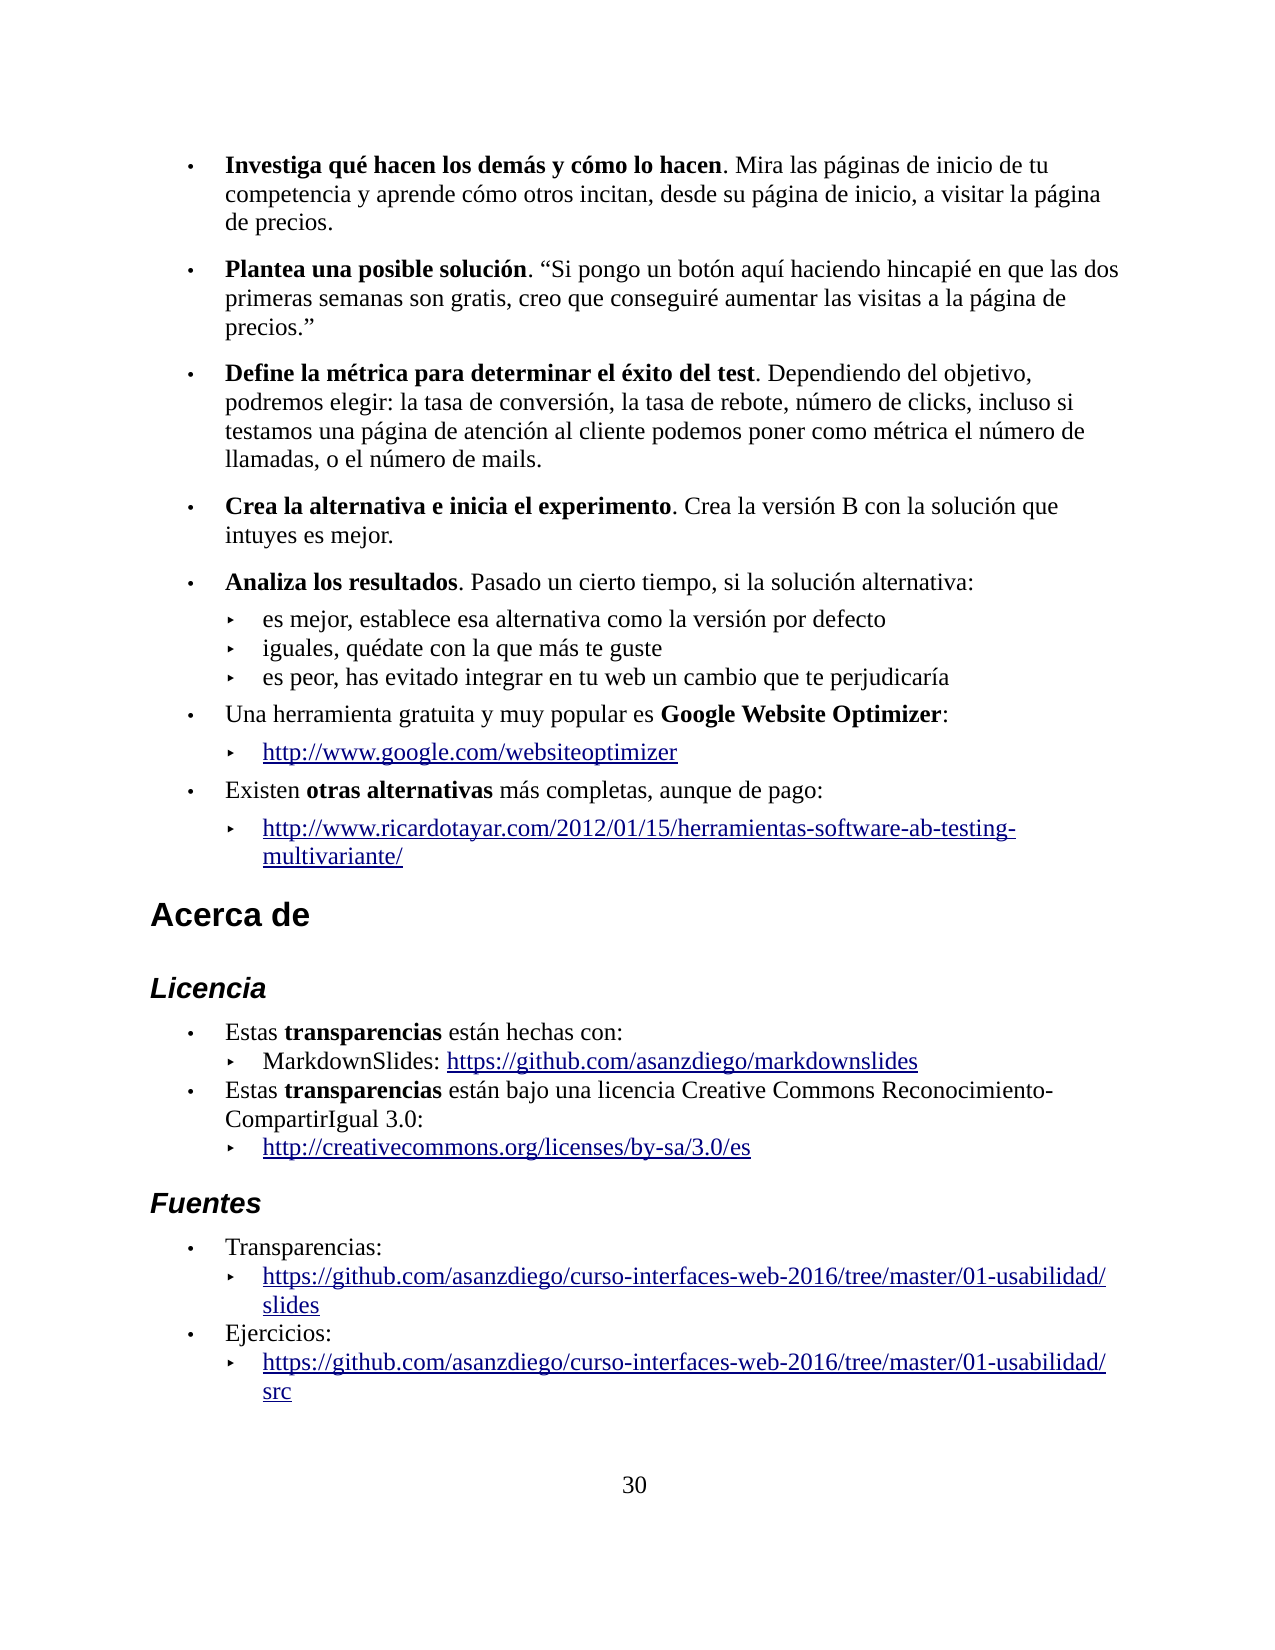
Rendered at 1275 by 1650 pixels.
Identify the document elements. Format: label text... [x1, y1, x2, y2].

list es mejor, establece esa alternativa como la versión por defecto [225, 604, 1125, 633]
list http://creativecommons.org/licenses/by-sa/3.0/es [225, 1132, 1125, 1161]
list Analiza los resultados. Pasado un cierto tiempo, si la solución alternativa: [187, 567, 1125, 595]
list https://github.com/asanzdiego/curso-interfaces-web-2016/tree/master/01-usabilidad/src [225, 1347, 1125, 1405]
list Una herramienta gratuita y muy popular es Google Website Optimizer: [187, 699, 1125, 728]
list Ejercicios: [187, 1318, 1125, 1347]
list Estas transparencias están hechas con: [187, 1017, 1125, 1046]
list https://github.com/asanzdiego/curso-interfaces-web-2016/tree/master/01-usabilidad/slides [225, 1261, 1125, 1318]
list iguales, quédate con la que más te guste [225, 633, 1125, 662]
list Define la métrica para determinar el éxito del test. Dependiendo del objetivo, podremos elegir: la tasa de conversión, la tasa de rebote, número de clicks, incluso si testamos una página de atención al cliente podemos poner como métrica el número de llamadas, o el número de mails. [187, 358, 1125, 473]
list Investiga qué hacen los demás y cómo lo hacen. Mira las páginas de inicio de tu competencia y aprende cómo otros incitan, desde su página de inicio, a visitar la página de precios. [187, 150, 1125, 236]
list Existen otras alternativas más completas, aunque de pago: [187, 775, 1125, 804]
list Transparencias: [187, 1232, 1125, 1261]
subtitle Licencia [150, 971, 1125, 1005]
subtitle Acerca de [150, 895, 1125, 934]
list Plantea una posible solución. “Si pongo un botón aquí haciendo hincapié en que las dos primeras semanas son gratis, creo que conseguiré aumentar las visitas a la página de precios.” [187, 254, 1125, 340]
list Crea la alternativa e inicia el experimento. Crea la versión B con la solución que intuyes es mejor. [187, 491, 1125, 549]
list MarkdownSlides: https://github.com/asanzdiego/markdownslides [225, 1046, 1125, 1075]
list es peor, has evitado integrar en tu web un cambio que te perjudicaría [225, 662, 1125, 691]
list http://www.google.com/websiteoptimizer [225, 737, 1125, 766]
list http://www.ricardotayar.com/2012/01/15/herramientas-software-ab-testing-multivariante/ [225, 813, 1125, 870]
subtitle Fuentes [150, 1186, 1125, 1220]
list Estas transparencias están bajo una licencia Creative Commons Reconocimiento-CompartirIgual 3.0: [187, 1075, 1125, 1132]
